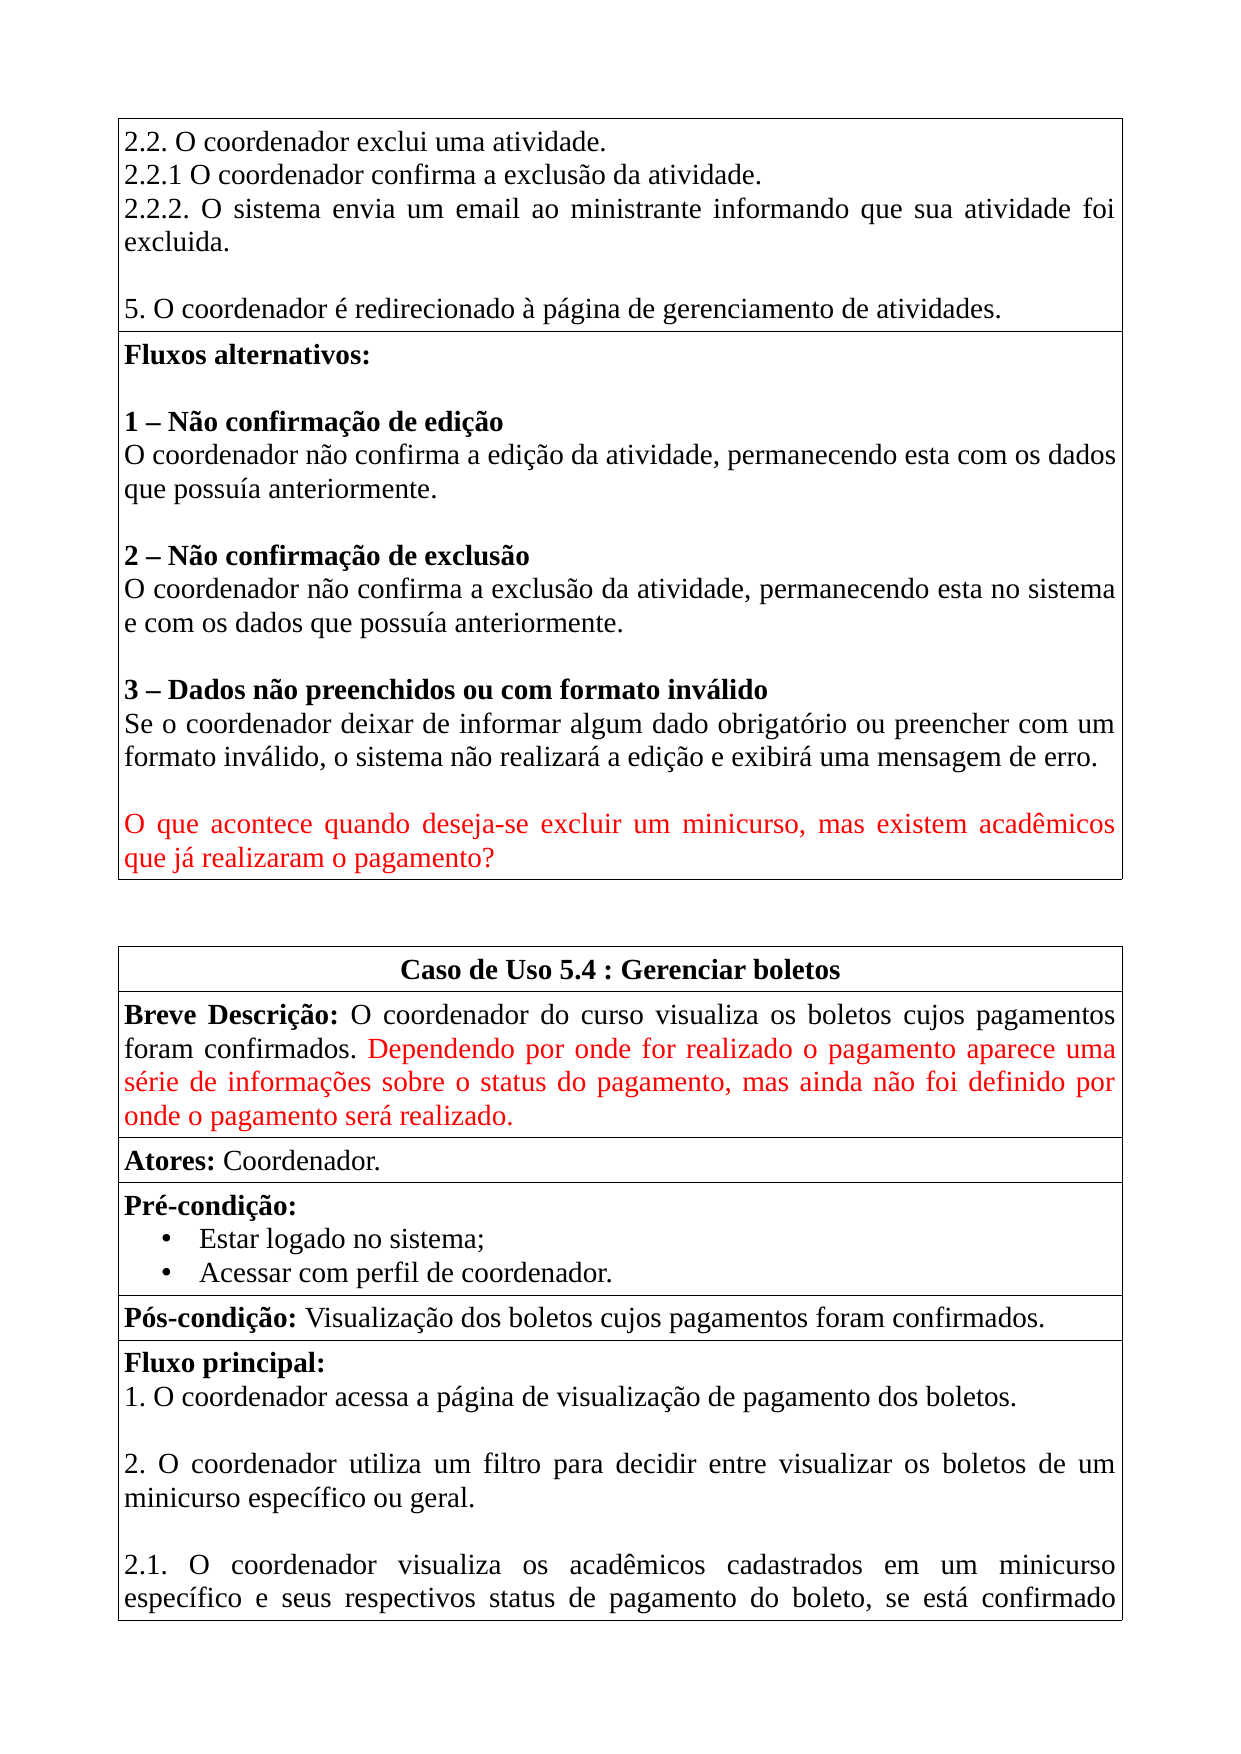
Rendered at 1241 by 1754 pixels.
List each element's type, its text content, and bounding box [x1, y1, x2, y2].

table_cell Fluxos alternativos: 1 – Não confirmação de edição O coordenador não confirma a edição da atividade, permanecendo esta com os dados que possuía anteriormente. 2 – Não confirmação de exclusão O coordenador não confirma a exclusão da atividade, permanecendo esta no sistema e com os dados que possuía anteriormente. 3 – Dados não preenchidos ou com formato inválido Se o coordenador deixar de informar algum dado obrigatório ou preencher com um formato inválido, o sistema não realizará a edição e exibirá uma mensagem de erro. O que acontece quando deseja-se excluir um minicurso, mas existem acadêmicos que já realizaram o pagamento? [119, 332, 1122, 879]
table_header Caso de Uso 5.4 : Gerenciar boletos [119, 947, 1122, 991]
table_cell Fluxo principal: 1. O coordenador acessa a página de visualização de pagamento dos boletos. 2. O coordenador utiliza um filtro para decidir entre visualizar os boletos de um minicurso específico ou geral. 2.1. O coordenador visualiza os acadêmicos cadastrados em um minicurso específico e seus respectivos status de pagamento do boleto, se está confirmado [119, 1341, 1122, 1620]
table_cell 2.2. O coordenador exclui uma atividade. 2.2.1 O coordenador confirma a exclusão da atividade. 2.2.2. O sistema envia um email ao ministrante informando que sua atividade foi excluida. 5. O coordenador é redirecionado à página de gerenciamento de atividades. [119, 119, 1122, 331]
table_cell Atores: Coordenador. [119, 1138, 1122, 1182]
table_cell Breve Descrição: O coordenador do curso visualiza os boletos cujos pagamentos foram confirmados. Dependendo por onde for realizado o pagamento aparece uma série de informações sobre o status do pagamento, mas ainda não foi definido por onde o pagamento será realizado. [119, 992, 1122, 1137]
table_cell Pré-condição: Estar logado no sistema; Acessar com perfil de coordenador. [119, 1183, 1122, 1295]
table_cell Pós-condição: Visualização dos boletos cujos pagamentos foram confirmados. [119, 1296, 1122, 1340]
